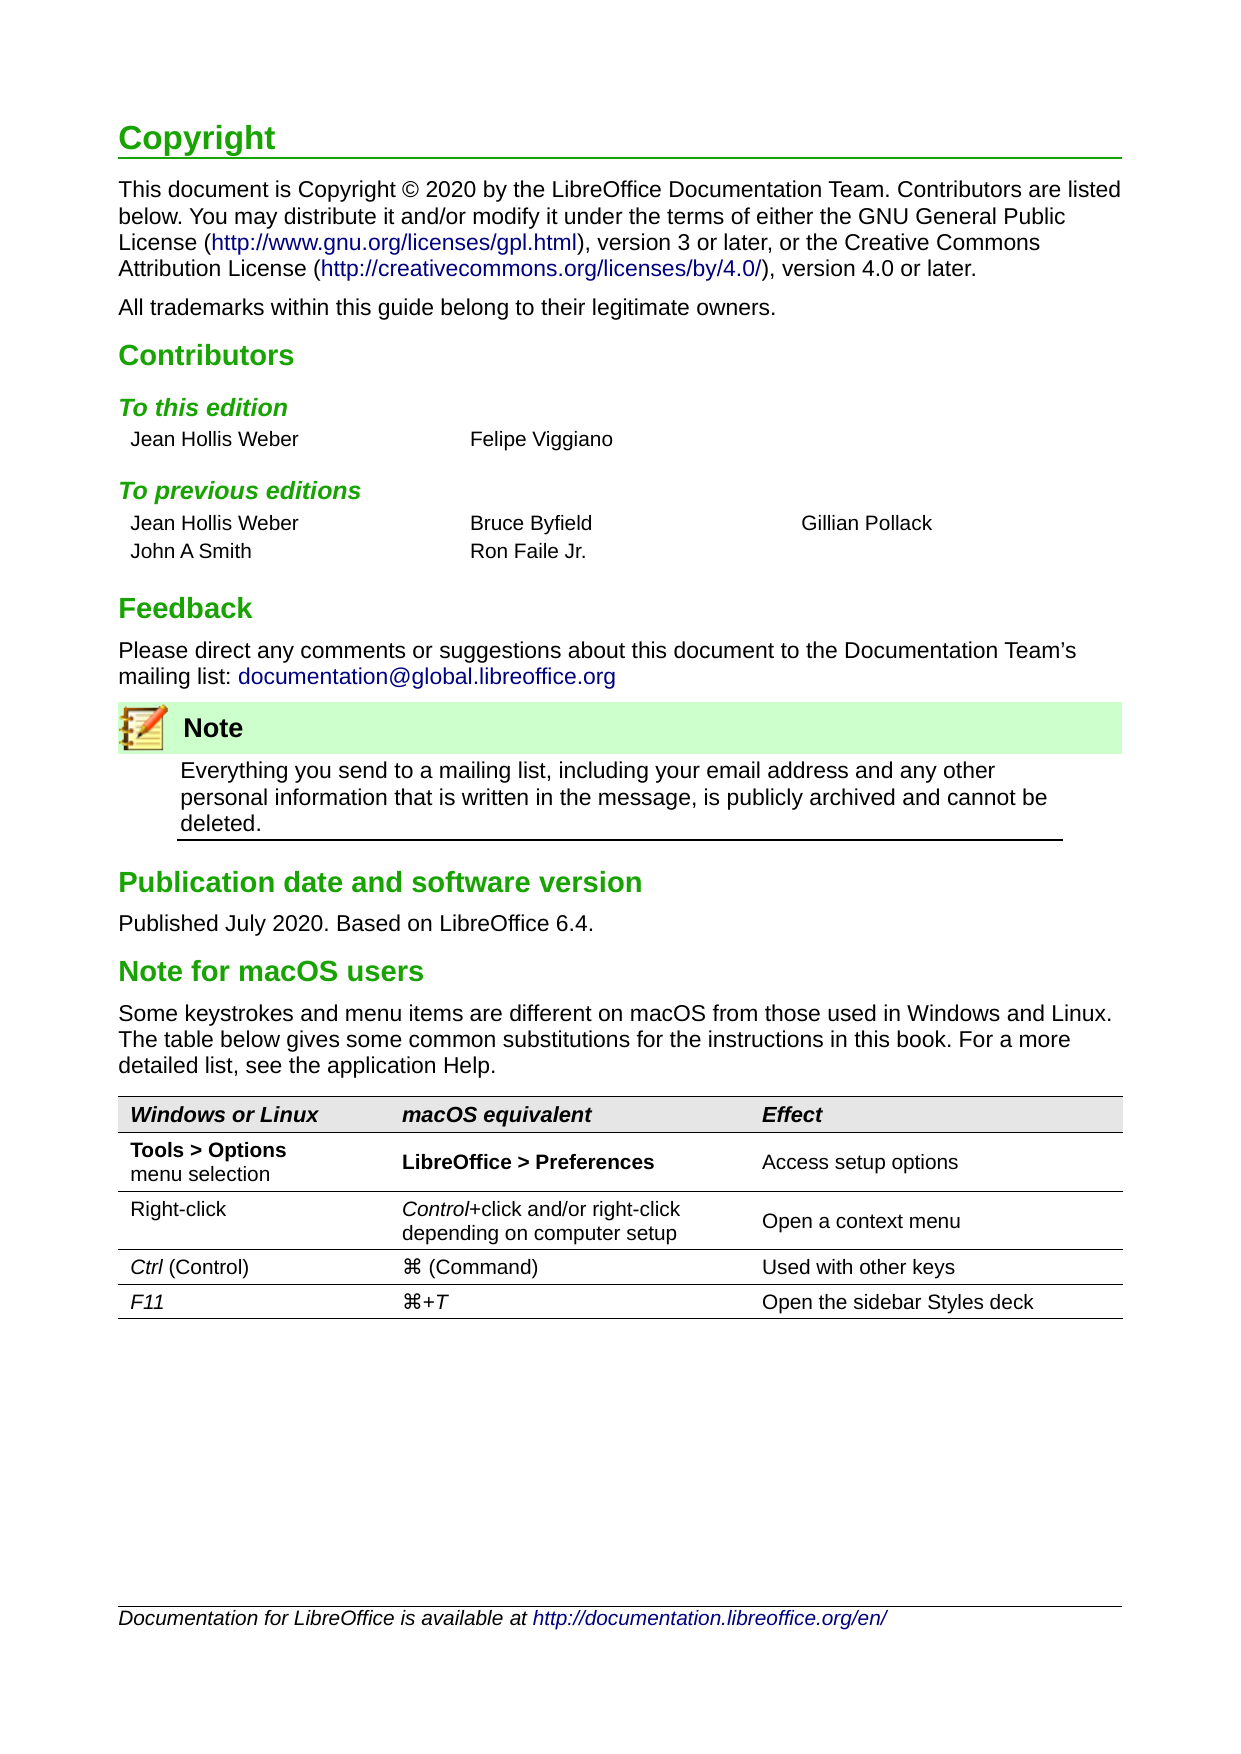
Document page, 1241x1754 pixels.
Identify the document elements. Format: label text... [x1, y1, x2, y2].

text This document is Copyright © 2020 by the LibreOffice Documentation Team. Contributors are listed below. You may distribute it and/or modify it under the terms of either the GNU General Public License (http://www.gnu.org/licenses/gpl.html), version 3 or later, or the Creative Commons Attribution License (http://creativecommons.org/licenses/by/4.0/), version 4.0 or later. [118, 176, 1122, 282]
subtitle Publication date and software version [118, 865, 1122, 898]
table_cell [789, 539, 1122, 568]
subtitle Contributors [118, 338, 1122, 372]
table_cell Open the sidebar Styles deck [750, 1285, 1123, 1318]
table_header Jean Hollis Weber [118, 511, 458, 539]
text All trademarks within this guide belong to their legitimate owners. [118, 294, 1122, 321]
text Some keystrokes and menu items are different on macOS from those used in Windows and Linux. The table below gives some common substitutions for the instructions in this book. For a more detailed list, see the application Help. [118, 999, 1122, 1079]
text Please direct any comments or suggestions about this document to the Documentation Team’s mailing list: documentation@global.libreoffice.org [118, 637, 1122, 689]
subtitle Note for macOS users [118, 954, 1122, 988]
table_header [789, 427, 1122, 456]
picture [119, 703, 170, 754]
table_cell Ron Faile Jr. [458, 539, 789, 568]
table_cell ⌘+T [390, 1285, 750, 1318]
table_header Bruce Byfield [458, 511, 789, 539]
table_cell ⌘ (Command) [390, 1250, 750, 1283]
table_cell F11 [118, 1285, 390, 1318]
subtitle Feedback [118, 591, 1122, 625]
table_cell Right-click [118, 1192, 390, 1249]
table_cell Open a context menu [750, 1192, 1123, 1249]
table_header Effect [750, 1097, 1123, 1132]
table_cell Control+click and/or right-click depending on computer setup [390, 1192, 750, 1249]
table_header Jean Hollis Weber [118, 427, 458, 456]
table_cell Ctrl (Control) [118, 1250, 390, 1283]
subtitle To previous editions [118, 476, 1122, 505]
table_cell John A Smith [118, 539, 458, 568]
table_header macOS equivalent [390, 1097, 750, 1132]
text Everything you send to a mailing list, including your email address and any other personal information that is written in the message, is publicly archived and cannot be deleted. [177, 754, 1063, 839]
subtitle Copyright [118, 118, 1122, 157]
table_header Felipe Viggiano [458, 427, 789, 456]
subtitle To this edition [118, 392, 1122, 421]
table_cell LibreOffice > Preferences [390, 1133, 750, 1191]
table_header Gillian Pollack [789, 511, 1122, 539]
text Published July 2020. Based on LibreOffice 6.4. [118, 910, 1122, 937]
subtitle Note [118, 702, 1122, 754]
table_cell Access setup options [750, 1133, 1123, 1191]
table_header Windows or Linux [118, 1097, 390, 1132]
table_cell Tools > Options menu selection [118, 1133, 390, 1191]
table_cell Used with other keys [750, 1250, 1123, 1283]
